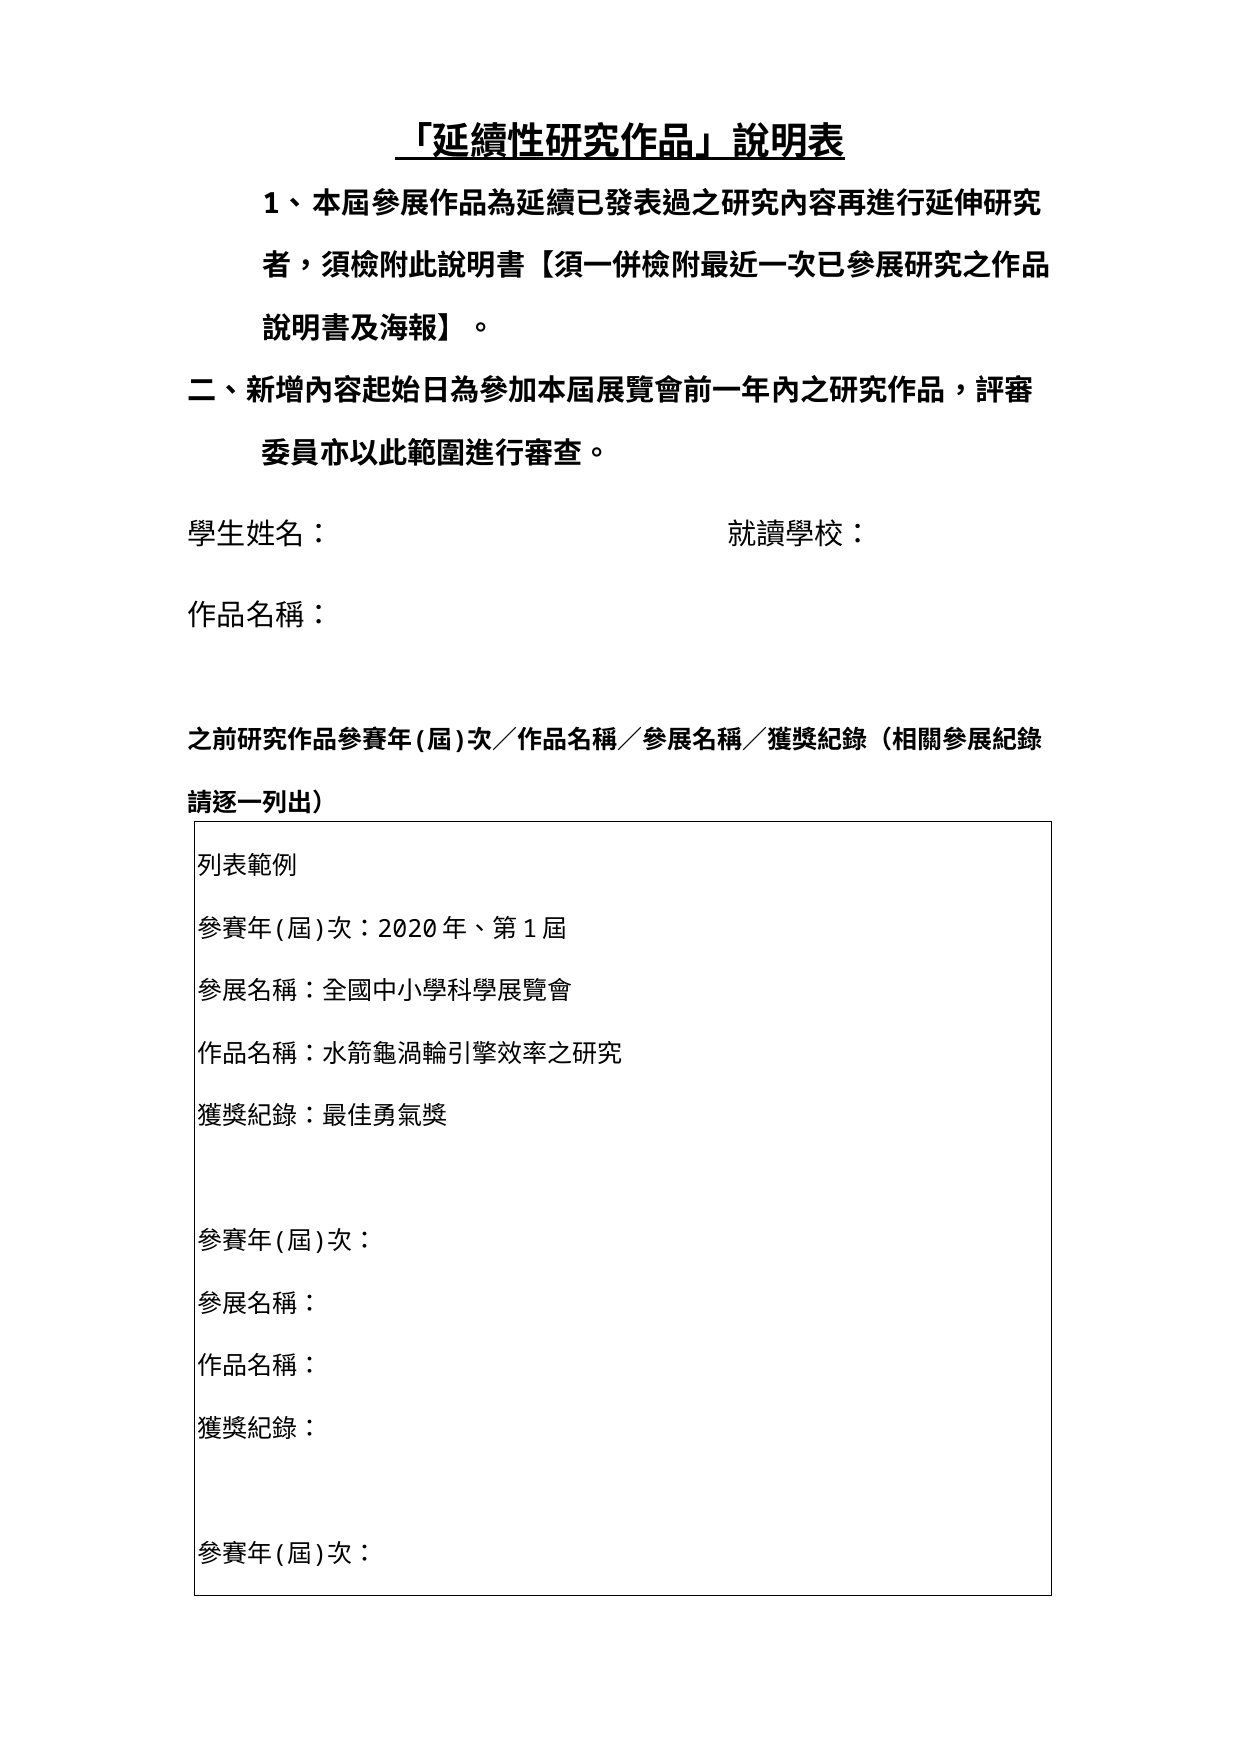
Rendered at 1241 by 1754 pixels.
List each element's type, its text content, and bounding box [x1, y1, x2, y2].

list 本屆參展作品為延續已發表過之研究內容再進行延伸研究者，須檢附此說明書【須一併檢附最近一次已參展研究之作品說明書及海報】。 [262, 159, 1053, 346]
text 二、新增內容起始日為參加本屆展覽會前一年內之研究作品，評審委員亦以此範圍進行審查。 [187, 346, 1053, 471]
text 作品名稱： [187, 571, 1053, 634]
table_header 列表範例 參賽年(屆)次：2020年、第1屆 參展名稱：全國中小學科學展覽會 作品名稱：水箭龜渦輪引擎效率之研究 獲獎紀錄：最佳勇氣獎 參賽年(屆)次： 參展名稱： 作品名稱： 獲獎紀錄： 參賽年(屆)次： [195, 822, 1051, 1595]
text 之前研究作品參賽年(屆)次／作品名稱／參展名稱／獲獎紀錄（相關參展紀錄請逐一列出） [187, 696, 1053, 821]
text 學生姓名： 就讀學校： [187, 490, 1053, 552]
text 「延續性研究作品」說明表 [187, 96, 1053, 159]
